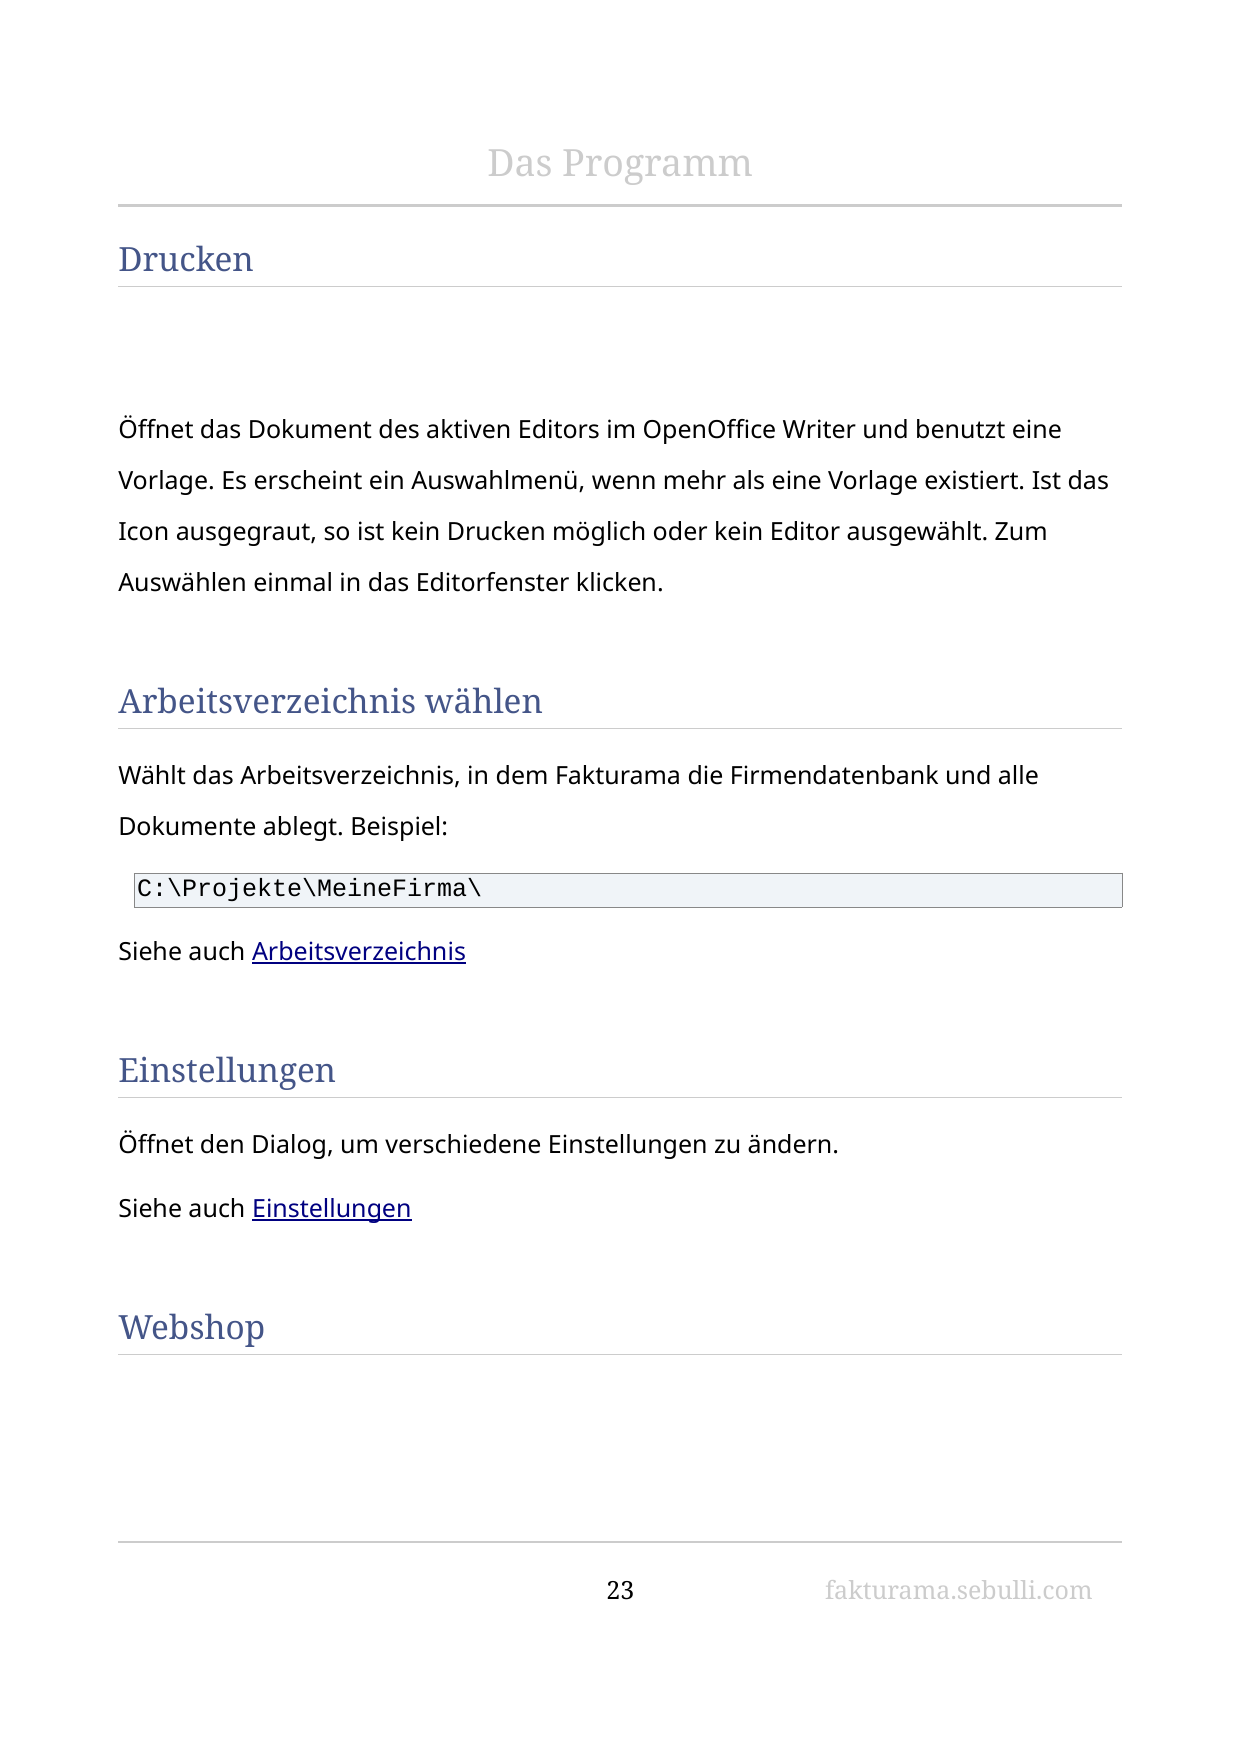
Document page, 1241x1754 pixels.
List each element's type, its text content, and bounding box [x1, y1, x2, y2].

text C:\Projekte\MeineFirma\ [135, 874, 1122, 907]
subtitle Webshop [118, 1304, 1122, 1354]
text Siehe auch Einstellungen [118, 1190, 1122, 1224]
text Öffnet das Dokument des aktiven Editors im OpenOffice Writer und benutzt eine Vorlage. Es erscheint ein Auswahlmenü, wenn mehr als eine Vorlage existiert. Ist das Icon ausgegraut, so ist kein Drucken möglich oder kein Editor ausgewählt. Zum Auswählen einmal in das Editorfenster klicken. [118, 412, 1122, 599]
subtitle Arbeitsverzeichnis wählen [118, 678, 1122, 728]
text Wählt das Arbeitsverzeichnis, in dem Fakturama die Firmendatenbank und alle Dokumente ablegt. Beispiel: [118, 758, 1122, 843]
text Siehe auch Arbeitsverzeichnis [118, 934, 1122, 968]
subtitle Einstellungen [118, 1047, 1122, 1097]
text Öffnet den Dialog, um verschiedene Einstellungen zu ändern. [118, 1127, 1122, 1161]
subtitle Drucken [118, 236, 1122, 286]
